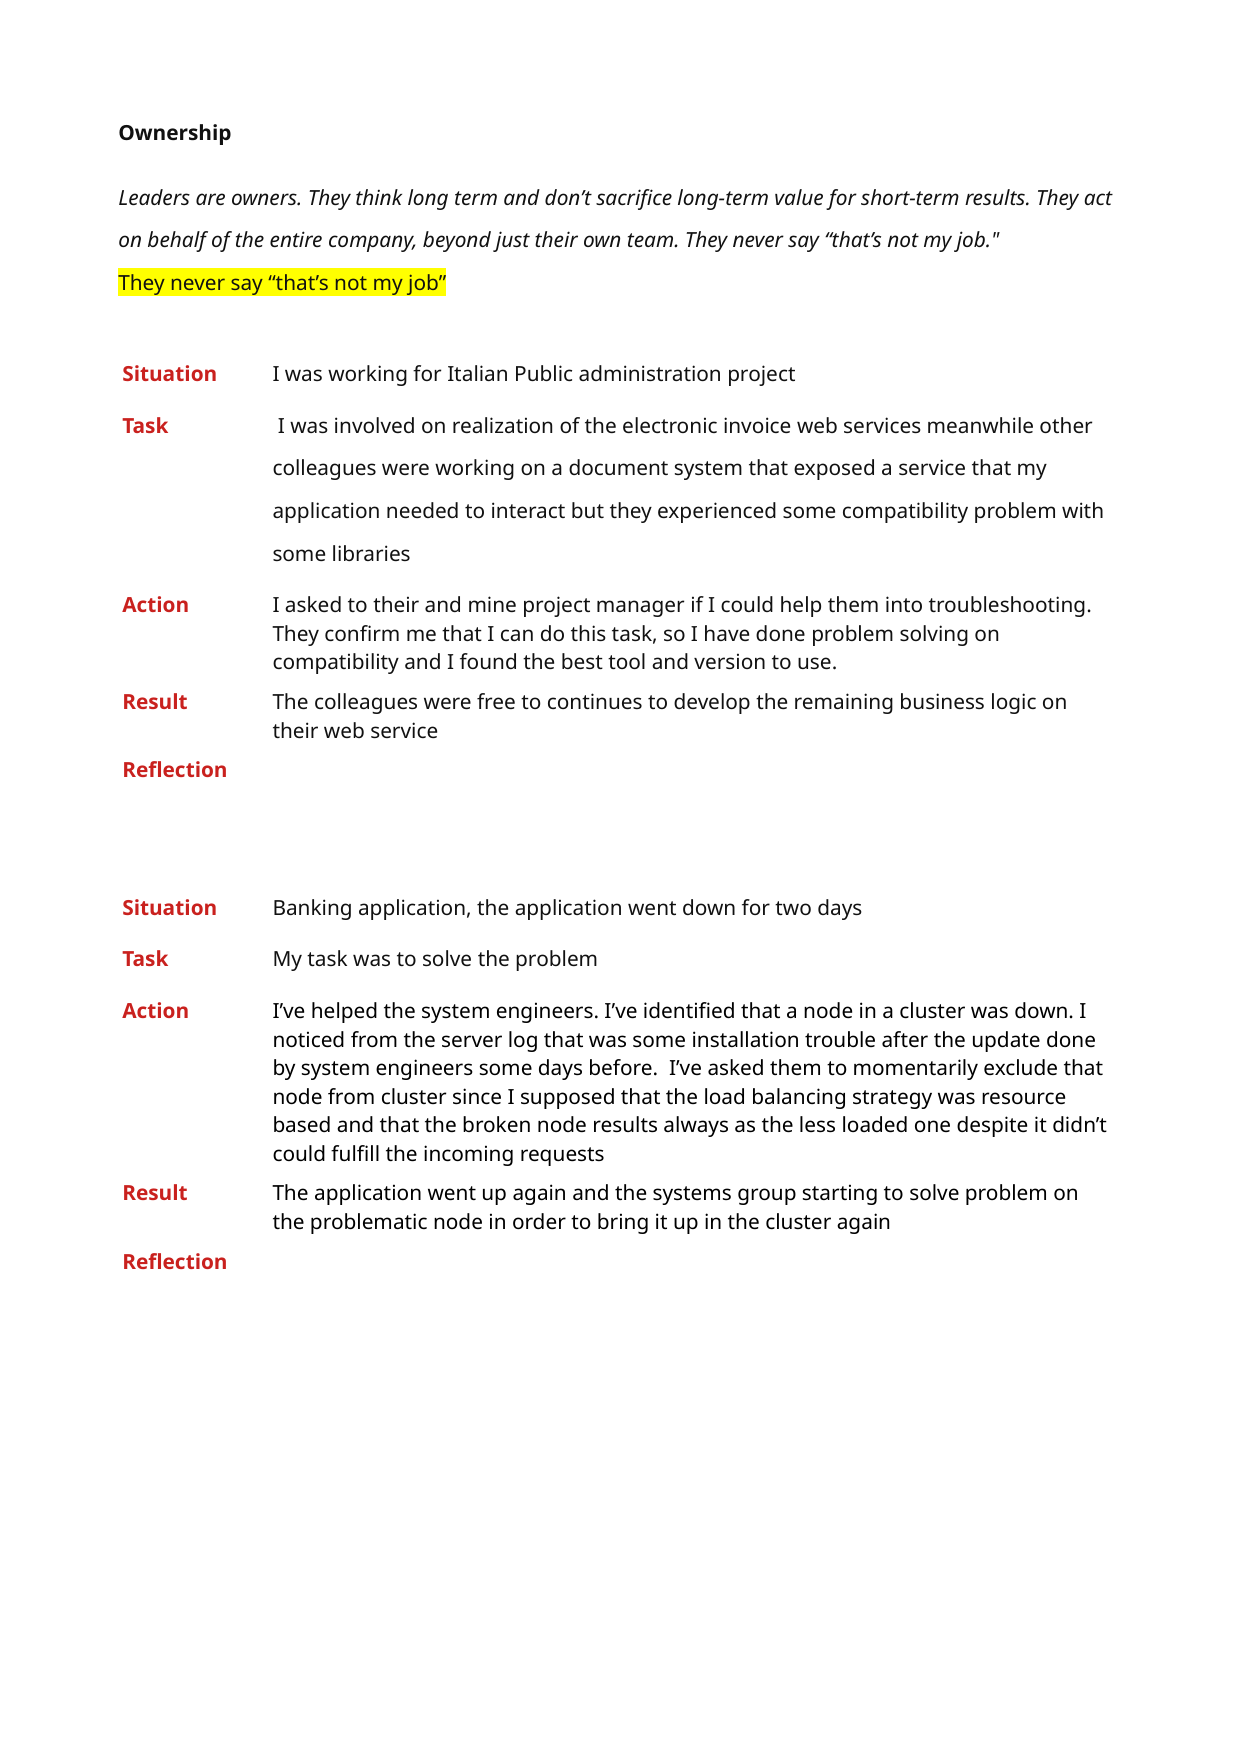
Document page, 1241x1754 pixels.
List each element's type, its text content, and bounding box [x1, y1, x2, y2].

table_header Banking application, the application went down for two days [266, 887, 1122, 939]
table_cell Task [116, 939, 266, 991]
table_cell Reflection [116, 1241, 266, 1293]
table_cell The application went up again and the systems group starting to solve problem on the problematic node in order to bring it up in the cluster again [266, 1173, 1122, 1241]
table_cell Result [116, 1173, 266, 1241]
table_header Situation [116, 887, 266, 939]
text They never say “that’s not my job” [118, 268, 1122, 296]
subtitle Ownership [118, 118, 1122, 147]
table_cell [266, 750, 1122, 802]
text Leaders are owners. They think long term and don’t sacrifice long-term value for short-term results. They act on behalf of the entire company, beyond just their own team. They never say “that’s not my job." [118, 183, 1122, 254]
table_cell I was involved on realization of the electronic invoice web services meanwhile other colleagues were working on a document system that exposed a service that my application needed to interact but they experienced some compatibility problem with some libraries [266, 405, 1122, 585]
table_cell Action [116, 585, 266, 682]
table_cell Result [116, 682, 266, 750]
table_cell I’ve helped the system engineers. I’ve identified that a node in a cluster was down. I noticed from the server log that was some installation trouble after the update done by system engineers some days before. I’ve asked them to momentarily exclude that node from cluster since I supposed that the load balancing strategy was resource based and that the broken node results always as the less loaded one despite it didn’t could fulfill the incoming requests [266, 991, 1122, 1173]
table_cell [266, 1241, 1122, 1293]
table_cell Reflection [116, 750, 266, 802]
table_cell I asked to their and mine project manager if I could help them into troubleshooting. They confirm me that I can do this task, so I have done problem solving on compatibility and I found the best tool and version to use. [266, 585, 1122, 682]
table_cell Task [116, 405, 266, 585]
table_cell My task was to solve the problem [266, 939, 1122, 991]
table_header Situation [116, 353, 266, 405]
table_cell Action [116, 991, 266, 1173]
table_header I was working for Italian Public administration project [266, 353, 1122, 405]
table_cell The colleagues were free to continues to develop the remaining business logic on their web service [266, 682, 1122, 750]
